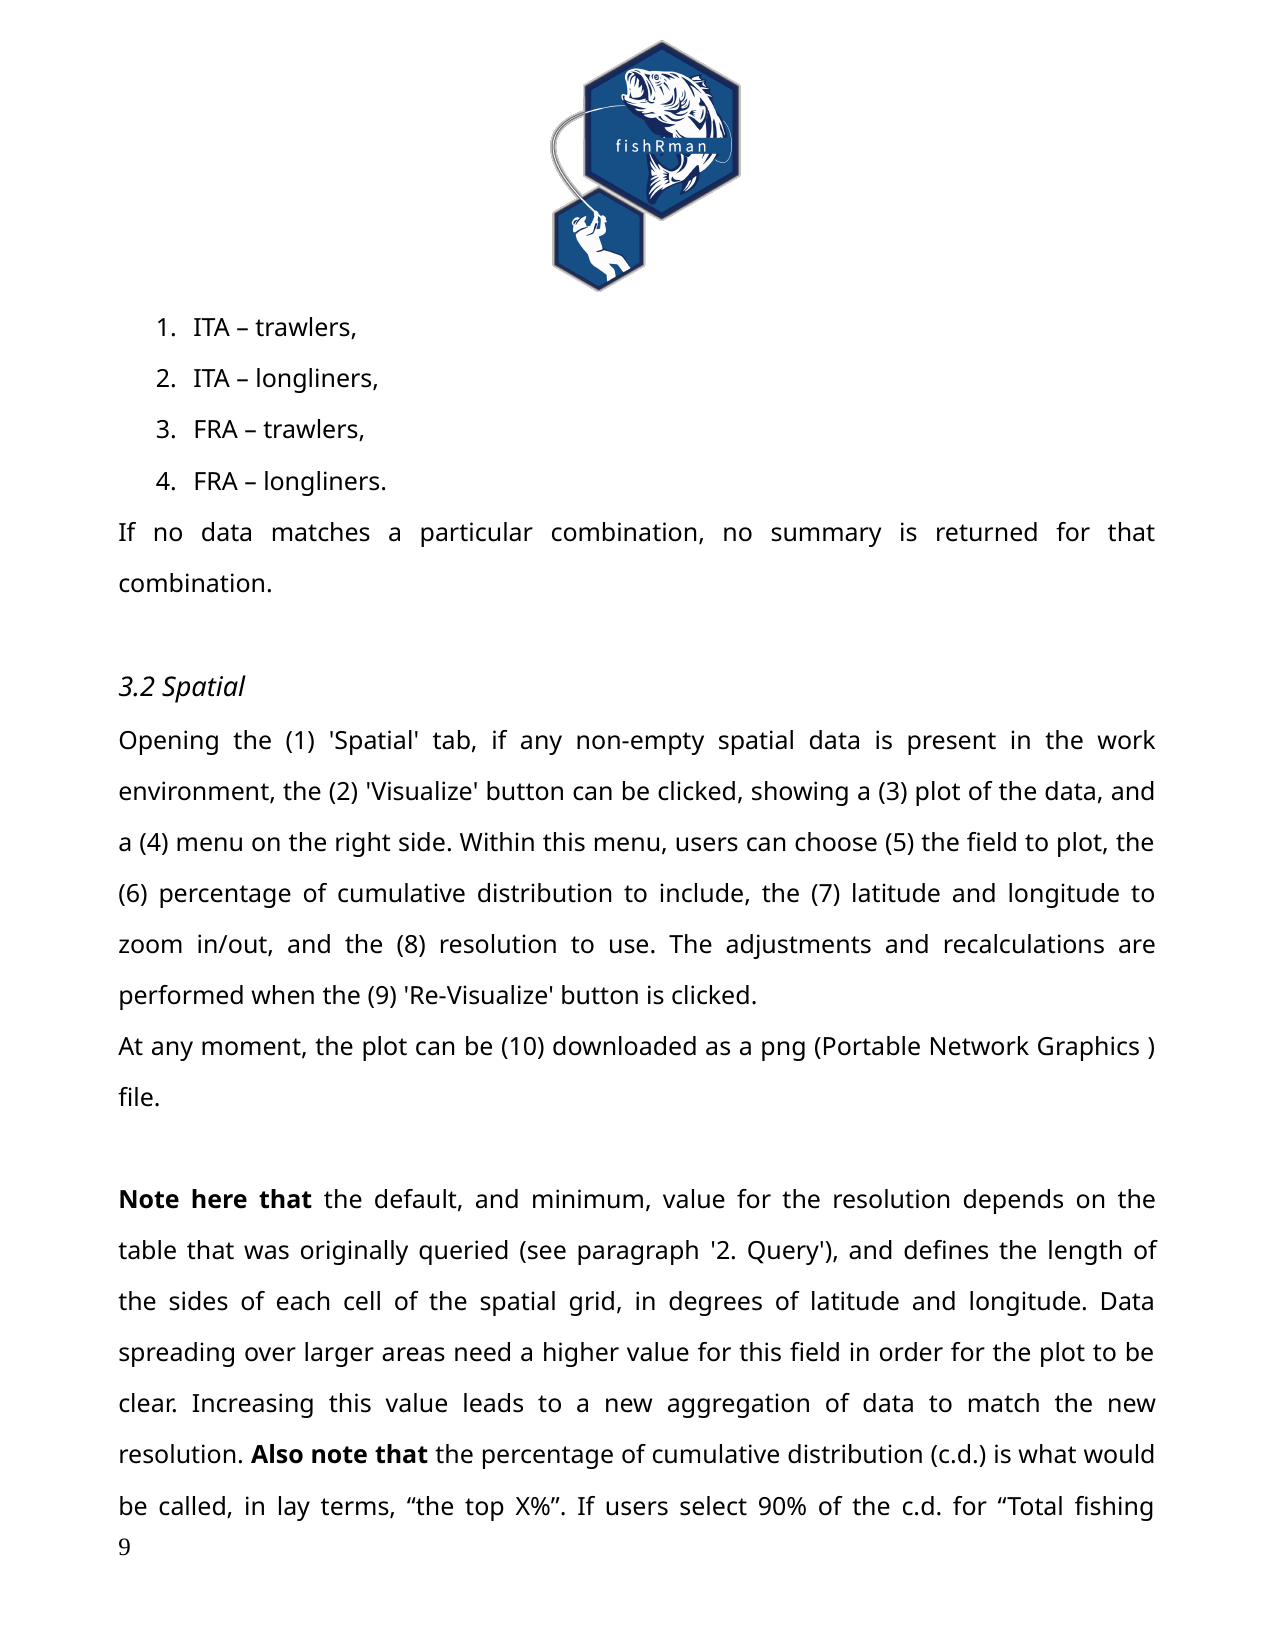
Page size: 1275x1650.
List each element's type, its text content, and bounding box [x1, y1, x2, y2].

list ITA – trawlers, [156, 118, 1157, 344]
list FRA – trawlers, [156, 412, 1157, 446]
list ITA – longliners, [156, 361, 1157, 395]
text At any moment, the plot can be (10) downloaded as a png (Portable Network Graphics ) file. [118, 1029, 1157, 1114]
text Opening the (1) 'Spatial' tab, if any non-empty spatial data is present in the work environment, the (2) 'Visualize' button can be clicked, showing a (3) plot of the data, and a (4) menu on the right side. Within this menu, users can choose (5) the field to plot, the (6) percentage of cumulative distribution to include, the (7) latitude and longitude to zoom in/out, and the (8) resolution to use. The adjustments and recalculations are performed when the (9) 'Re-Visualize' button is clicked. [118, 723, 1157, 1012]
text Note here that the default, and minimum, value for the resolution depends on the table that was originally queried (see paragraph '2. Query'), and defines the length of the sides of each cell of the spatial grid, in degrees of latitude and longitude. Data spreading over larger areas need a higher value for this field in order for the plot to be clear. Increasing this value leads to a new aggregation of data to match the new resolution. Also note that the percentage of cumulative distribution (c.d.) is what would be called, in lay terms, “the top X%”. If users select 90% of the c.d. for “Total fishing [118, 1182, 1157, 1522]
text 3.2 Spatial [118, 667, 1157, 704]
list FRA – longliners. [156, 463, 1157, 497]
picture [510, 38, 765, 293]
text If no data matches a particular combination, no summary is returned for that combination. [118, 514, 1157, 599]
